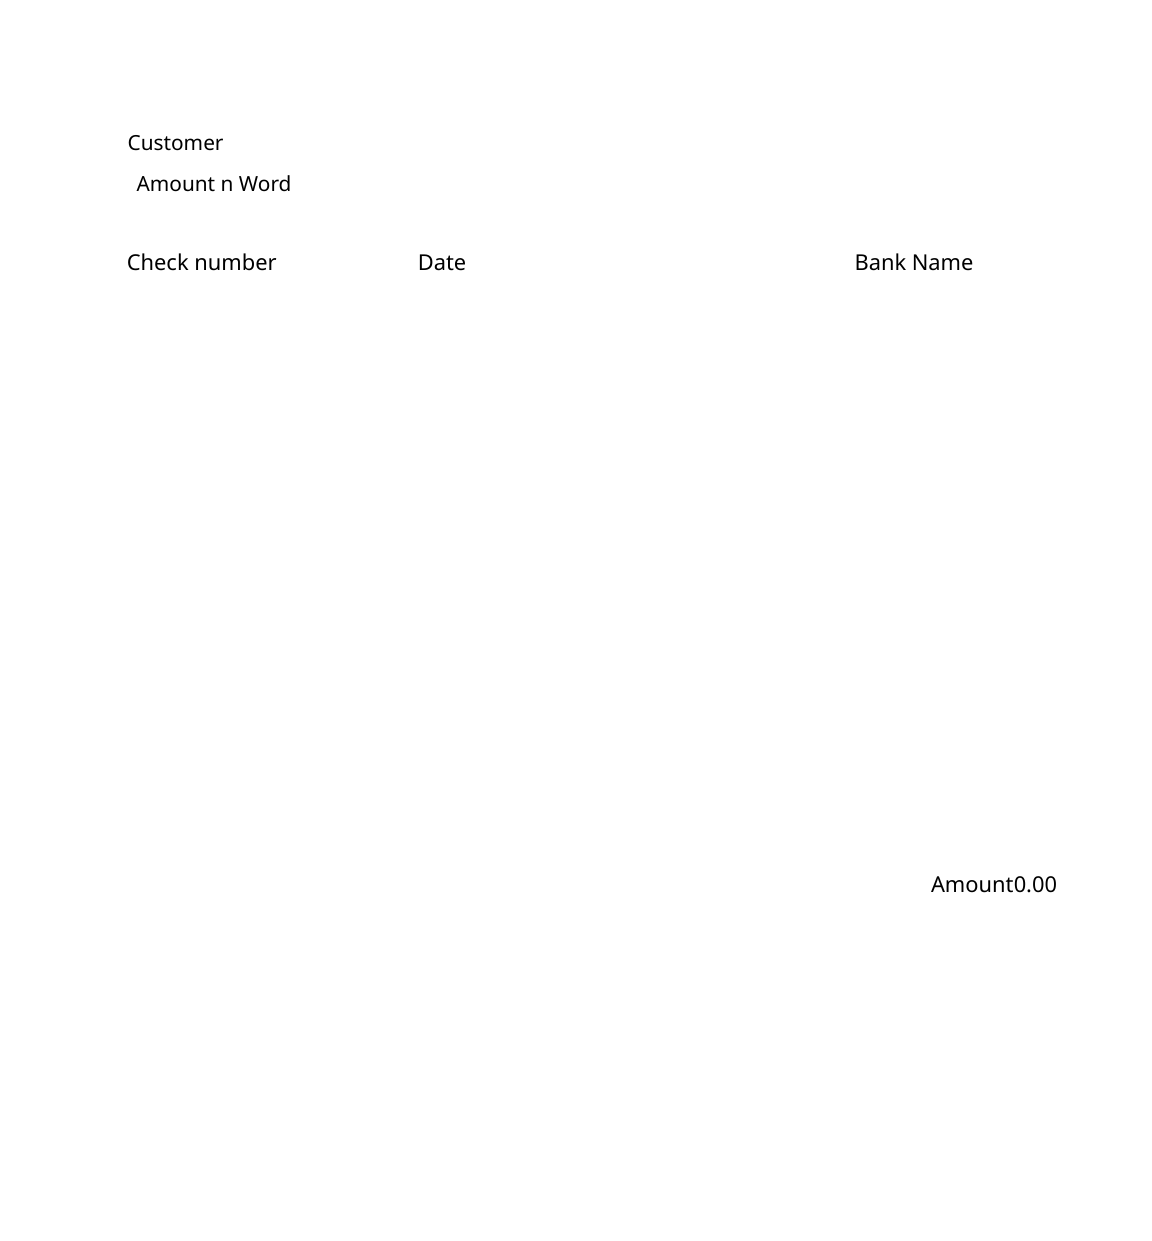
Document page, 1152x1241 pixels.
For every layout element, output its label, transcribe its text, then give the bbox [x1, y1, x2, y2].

table_cell [921, 765, 1062, 803]
table_cell [921, 463, 1062, 506]
table_cell [36, 726, 765, 765]
table_cell [921, 594, 1062, 637]
table_cell [36, 506, 765, 550]
table_header [561, 241, 849, 282]
table_header Customer [128, 128, 1123, 169]
table_cell [1063, 506, 1122, 550]
table_cell [1063, 594, 1122, 637]
table_cell [36, 419, 765, 462]
table_cell [1063, 419, 1122, 462]
table_cell [36, 550, 765, 594]
table_header [30, 241, 101, 282]
table_header Check number [101, 241, 302, 282]
table_header [538, 241, 561, 282]
table_cell [765, 803, 921, 844]
table_header [36, 350, 765, 419]
table_cell [921, 419, 1062, 462]
table_cell [765, 594, 921, 637]
table_cell [36, 803, 765, 844]
table_cell [921, 638, 1062, 681]
table_cell [1063, 803, 1122, 844]
table_header [921, 350, 1122, 384]
table_header [765, 350, 921, 419]
table_cell [765, 726, 921, 765]
table_cell [765, 681, 921, 726]
table_cell Amount [921, 844, 1062, 904]
table_cell [1063, 726, 1122, 765]
table_header [36, 128, 127, 169]
table_cell Amount n Word [36, 169, 1123, 235]
table_cell [921, 506, 1062, 550]
table_cell [765, 506, 921, 550]
table_cell [36, 844, 765, 904]
table_cell [1063, 550, 1122, 594]
table_cell [36, 681, 765, 726]
table_cell [765, 550, 921, 594]
table_cell [1063, 681, 1122, 726]
table_cell [765, 419, 921, 462]
table_cell [921, 803, 1062, 844]
table_cell [921, 385, 1062, 419]
table_header Date [412, 241, 538, 282]
table_cell [36, 765, 765, 803]
table_cell [765, 765, 921, 803]
table_cell [1063, 638, 1122, 681]
table_cell [765, 638, 921, 681]
table_cell [1063, 385, 1122, 419]
table_cell [36, 638, 765, 681]
table_cell [921, 681, 1062, 726]
table_cell [1063, 844, 1122, 904]
table_header Bank Name [849, 241, 1122, 282]
table_cell [765, 463, 921, 506]
table_cell [36, 594, 765, 637]
table_cell [921, 726, 1062, 765]
table_cell [36, 463, 765, 506]
table_cell [1063, 463, 1122, 506]
table_header [303, 241, 412, 282]
table_cell [1063, 765, 1122, 803]
table_cell [765, 844, 921, 904]
table_cell [921, 550, 1062, 594]
